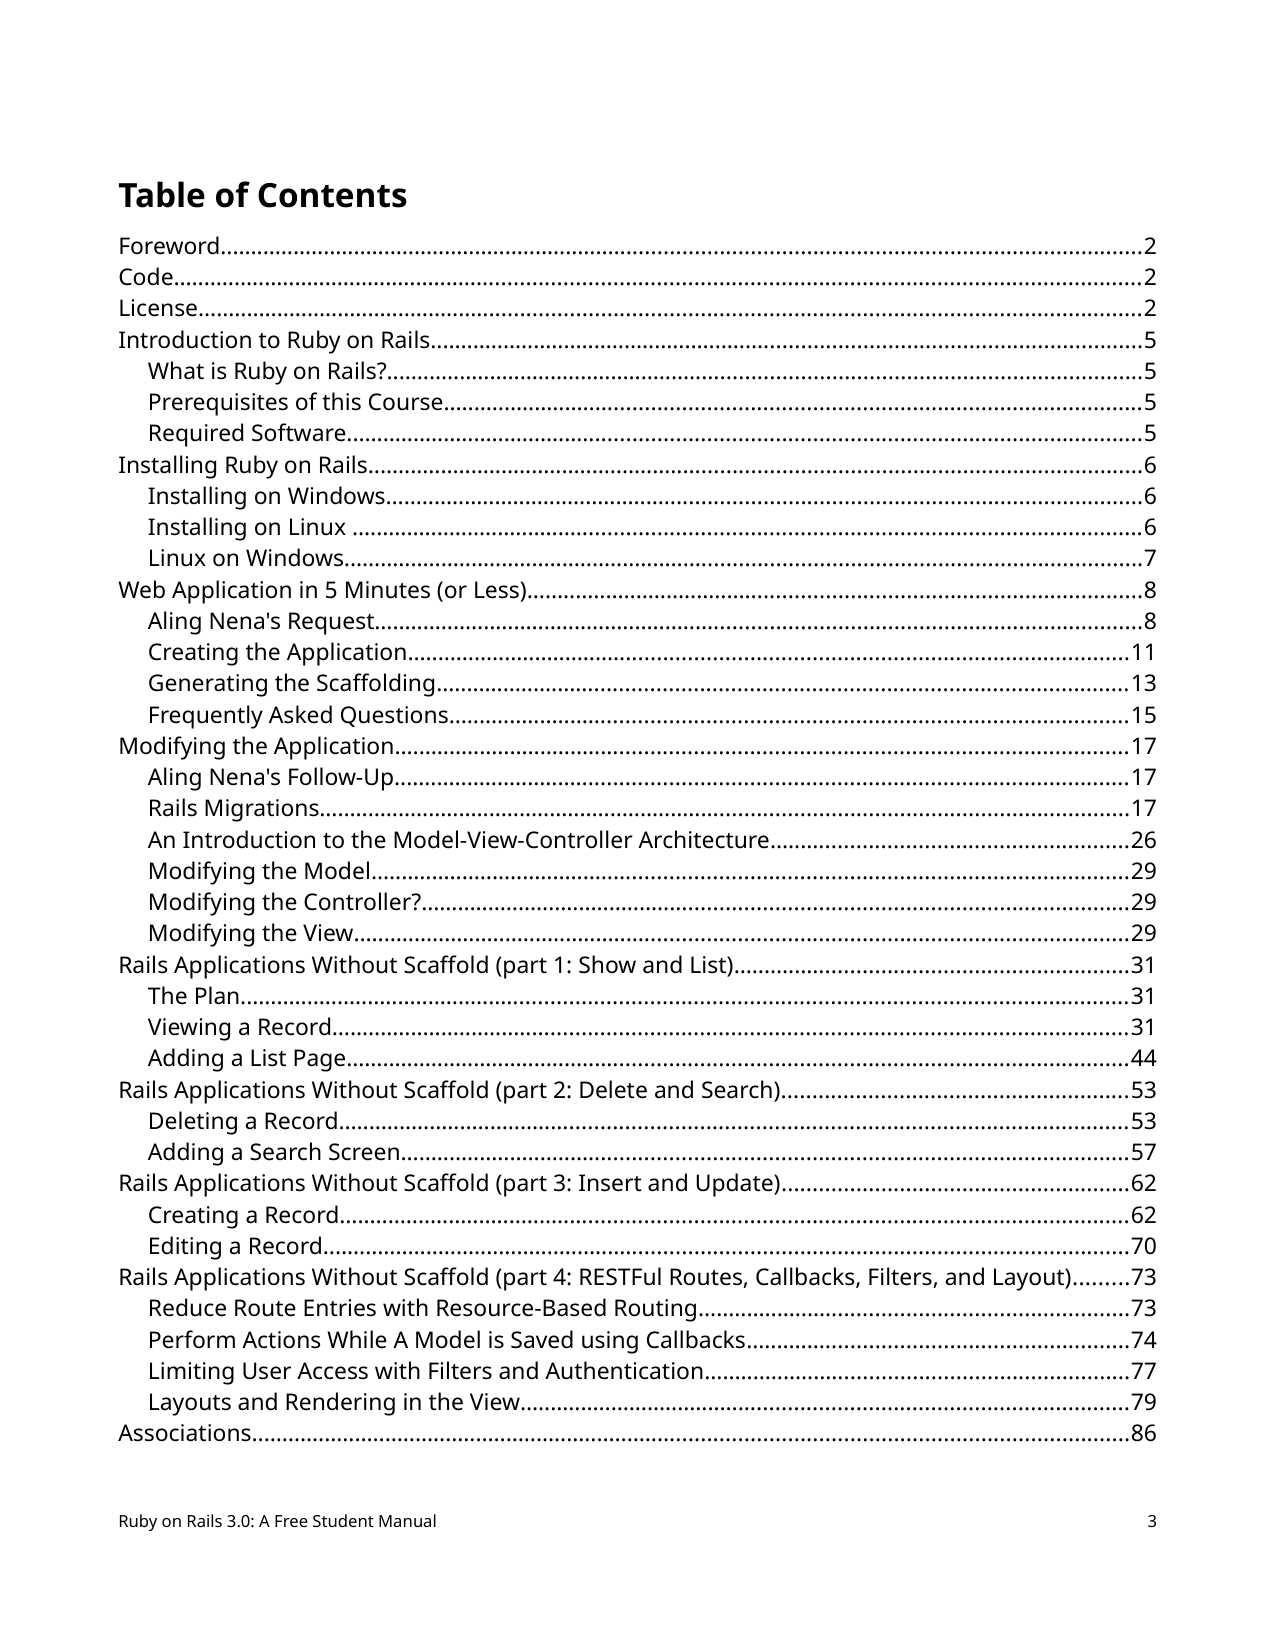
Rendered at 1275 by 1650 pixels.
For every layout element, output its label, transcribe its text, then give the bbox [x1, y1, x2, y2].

text Generating the Scaffolding 13 [148, 667, 1157, 698]
text Rails Applications Without Scaffold (part 2: Delete and Search) 53 [118, 1073, 1157, 1105]
text Layouts and Rendering in the View 79 [148, 1386, 1157, 1417]
text Modifying the View 29 [148, 917, 1157, 948]
text Associations 86 [118, 1417, 1157, 1448]
text Foreword 2 [118, 230, 1157, 261]
text Installing on Windows 6 [148, 480, 1157, 511]
text Editing a Record 70 [148, 1230, 1157, 1261]
text Frequently Asked Questions 15 [148, 698, 1157, 730]
text Rails Applications Without Scaffold (part 4: RESTFul Routes, Callbacks, Filters, and Layout) 73 [118, 1261, 1157, 1292]
text Web Application in 5 Minutes (or Less) 8 [118, 573, 1157, 605]
text Limiting User Access with Filters and Authentication 77 [148, 1355, 1157, 1386]
text Code 2 [118, 261, 1157, 292]
text Creating the Application 11 [148, 636, 1157, 667]
text Aling Nena's Request 8 [148, 605, 1157, 636]
text Rails Migrations 17 [148, 792, 1157, 823]
text Deleting a Record 53 [148, 1105, 1157, 1136]
text Rails Applications Without Scaffold (part 1: Show and List) 31 [118, 948, 1157, 980]
text Required Software 5 [148, 417, 1157, 448]
subtitle Table of Contents [118, 172, 1157, 217]
text Installing on Linux 6 [148, 511, 1157, 542]
text Prerequisites of this Course 5 [148, 386, 1157, 417]
text What is Ruby on Rails? 5 [148, 355, 1157, 386]
text Perform Actions While A Model is Saved using Callbacks 74 [148, 1323, 1157, 1355]
text Adding a Search Screen 57 [148, 1136, 1157, 1167]
text Modifying the Model 29 [148, 855, 1157, 886]
text The Plan 31 [148, 980, 1157, 1011]
text An Introduction to the Model-View-Controller Architecture 26 [148, 823, 1157, 855]
text Viewing a Record 31 [148, 1011, 1157, 1042]
text Introduction to Ruby on Rails 5 [118, 323, 1157, 355]
text Aling Nena's Follow-Up 17 [148, 761, 1157, 792]
text Adding a List Page 44 [148, 1042, 1157, 1073]
text License 2 [118, 292, 1157, 323]
text Linux on Windows 7 [148, 542, 1157, 573]
text Rails Applications Without Scaffold (part 3: Insert and Update) 62 [118, 1167, 1157, 1198]
text Installing Ruby on Rails 6 [118, 448, 1157, 480]
text Modifying the Application 17 [118, 730, 1157, 761]
text Reduce Route Entries with Resource-Based Routing 73 [148, 1292, 1157, 1323]
text Modifying the Controller? 29 [148, 886, 1157, 917]
text Creating a Record 62 [148, 1198, 1157, 1230]
